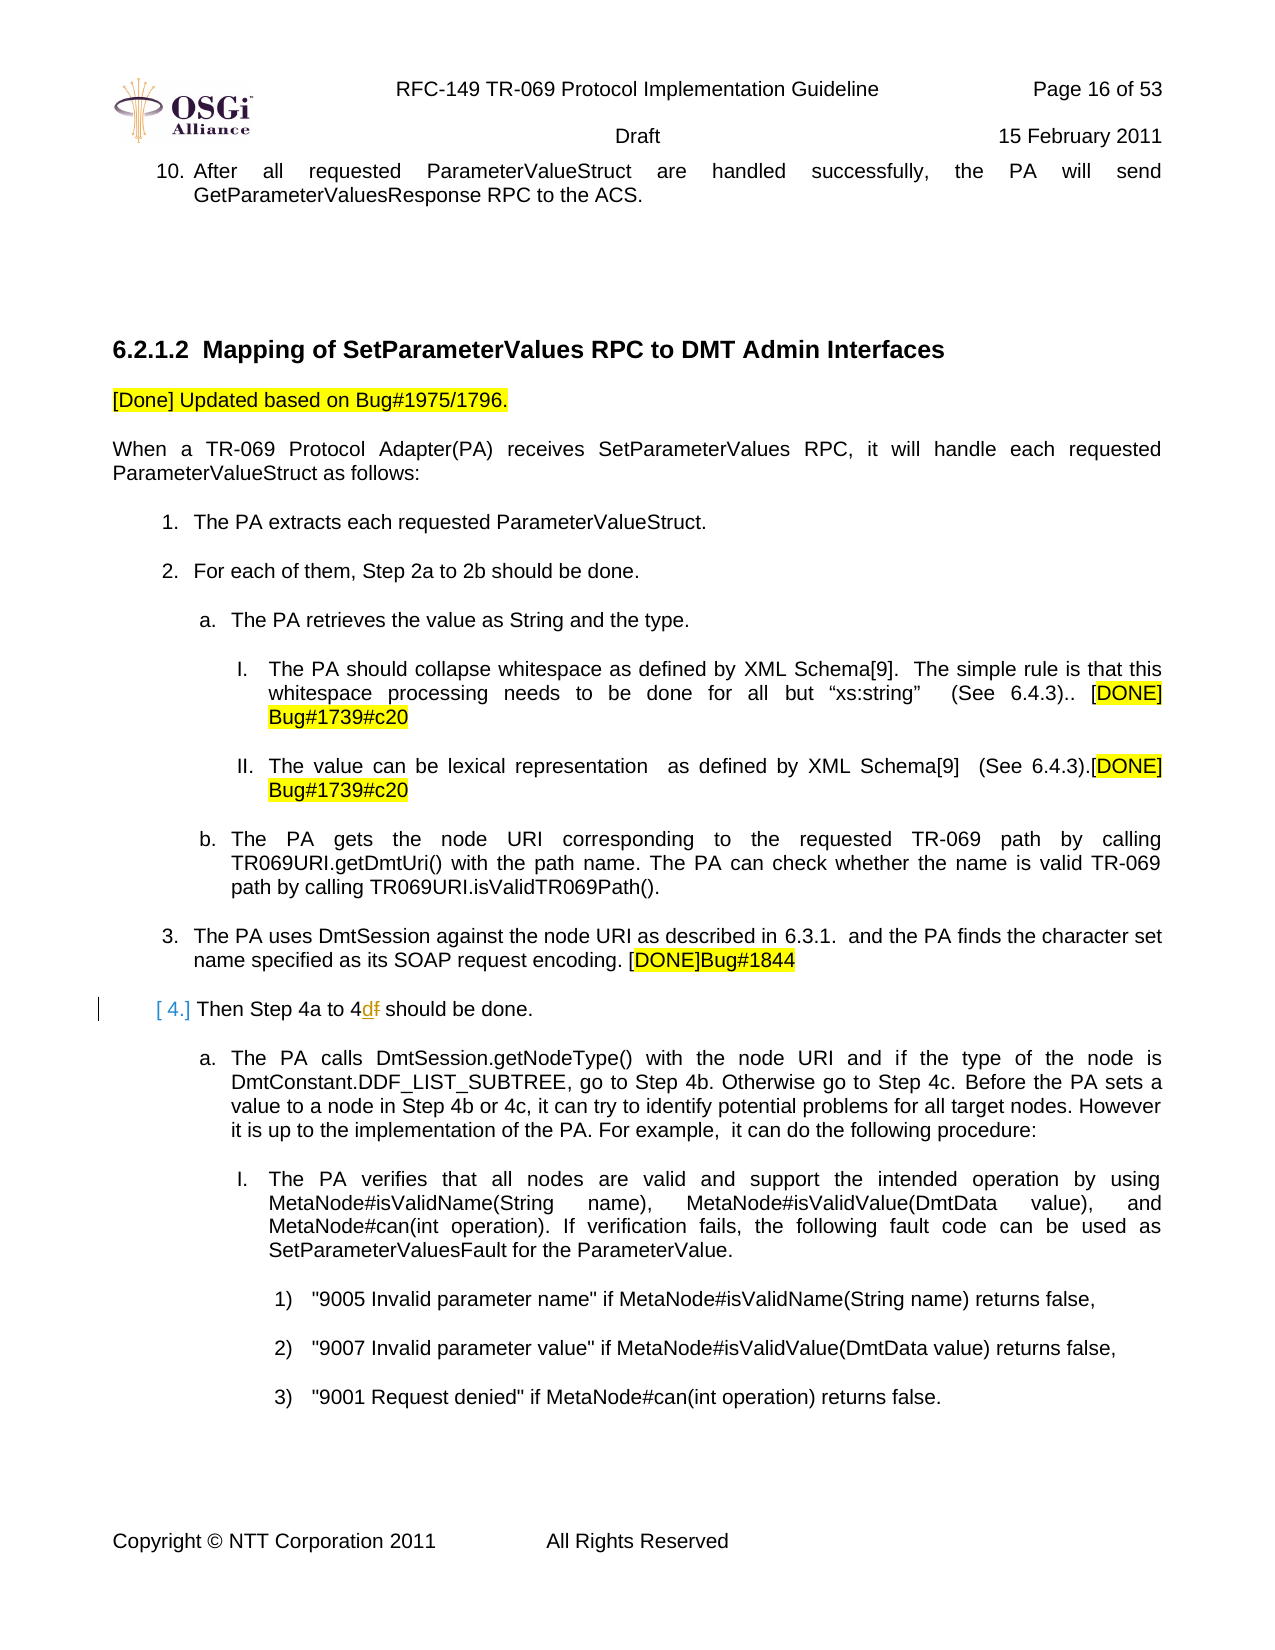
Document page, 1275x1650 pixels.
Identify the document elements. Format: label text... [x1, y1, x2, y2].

list "9005 Invalid parameter name" if MetaNode#isValidName(String name) returns false, [268, 1287, 1162, 1311]
list The PA retrieves the value as String and the type. [193, 608, 1162, 632]
list The PA calls DmtSession.getNodeType() with the node URI and if the type of the node is DmtConstant.DDF_LIST_SUBTREE, go to Step 4b. Otherwise go to Step 4c. Before the PA sets a value to a node in Step 4b or 4c, it can try to identify potential problems for all target nodes. However it is up to the implementation of the PA. For example, it can do the following procedure: [193, 1046, 1162, 1141]
list The PA gets the node URI corresponding to the requested TR-069 path by calling TR069URI.getDmtUri() with the path name. The PA can check whether the name is valid TR-069 path by calling TR069URI.isValidTR069Path(). [193, 827, 1162, 899]
text When a TR-069 Protocol Adapter(PA) receives SetParameterValues RPC, it will handle each requested ParameterValueStruct as follows: [112, 437, 1162, 485]
list Then Step 4a to 4d should be done. [156, 997, 1162, 1021]
list Mapping of SetParameterValues RPC to DMT Admin Interfaces [112, 334, 1162, 363]
list For each of them, Step 2a to 2b should be done. [156, 559, 1162, 583]
list The PA should collapse whitespace as defined by XML Schema[9].. The simple rule is that this whitespace processing needs to be done for all but “xs:string” (See 6.4.3).. [DONE] Bug#1739#c20 [231, 657, 1162, 729]
text [Done] Updated based on Bug#1975/1796. [112, 388, 1162, 412]
picture [114, 78, 254, 143]
list The PA uses DmtSession against the node URI as described in 6.3.1. and the PA finds the character set name specified as its SOAP request encoding. [DONE]Bug#1844 [156, 924, 1162, 972]
list After all requested ParameterValueStruct are handled successfully, the PA will send GetParameterValuesResponse RPC to the ACS. [156, 159, 1162, 207]
list The value can be lexical representation as defined by XML Schema[9]. (See 6.4.3).[DONE] Bug#1739#c20 [231, 754, 1162, 802]
list The PA verifies that all nodes are valid and support the intended operation by using MetaNode#isValidName(String name), MetaNode#isValidValue(DmtData value), and MetaNode#can(int operation). If verification fails, the following fault code can be used as SetParameterValuesFault for the ParameterValue. [231, 1166, 1162, 1262]
list The PA extracts each requested ParameterValueStruct. [156, 510, 1162, 534]
list "9001 Request denied" if MetaNode#can(int operation) returns false. [268, 1385, 1162, 1409]
list "9007 Invalid parameter value" if MetaNode#isValidValue(DmtData value) returns false, [268, 1336, 1162, 1360]
